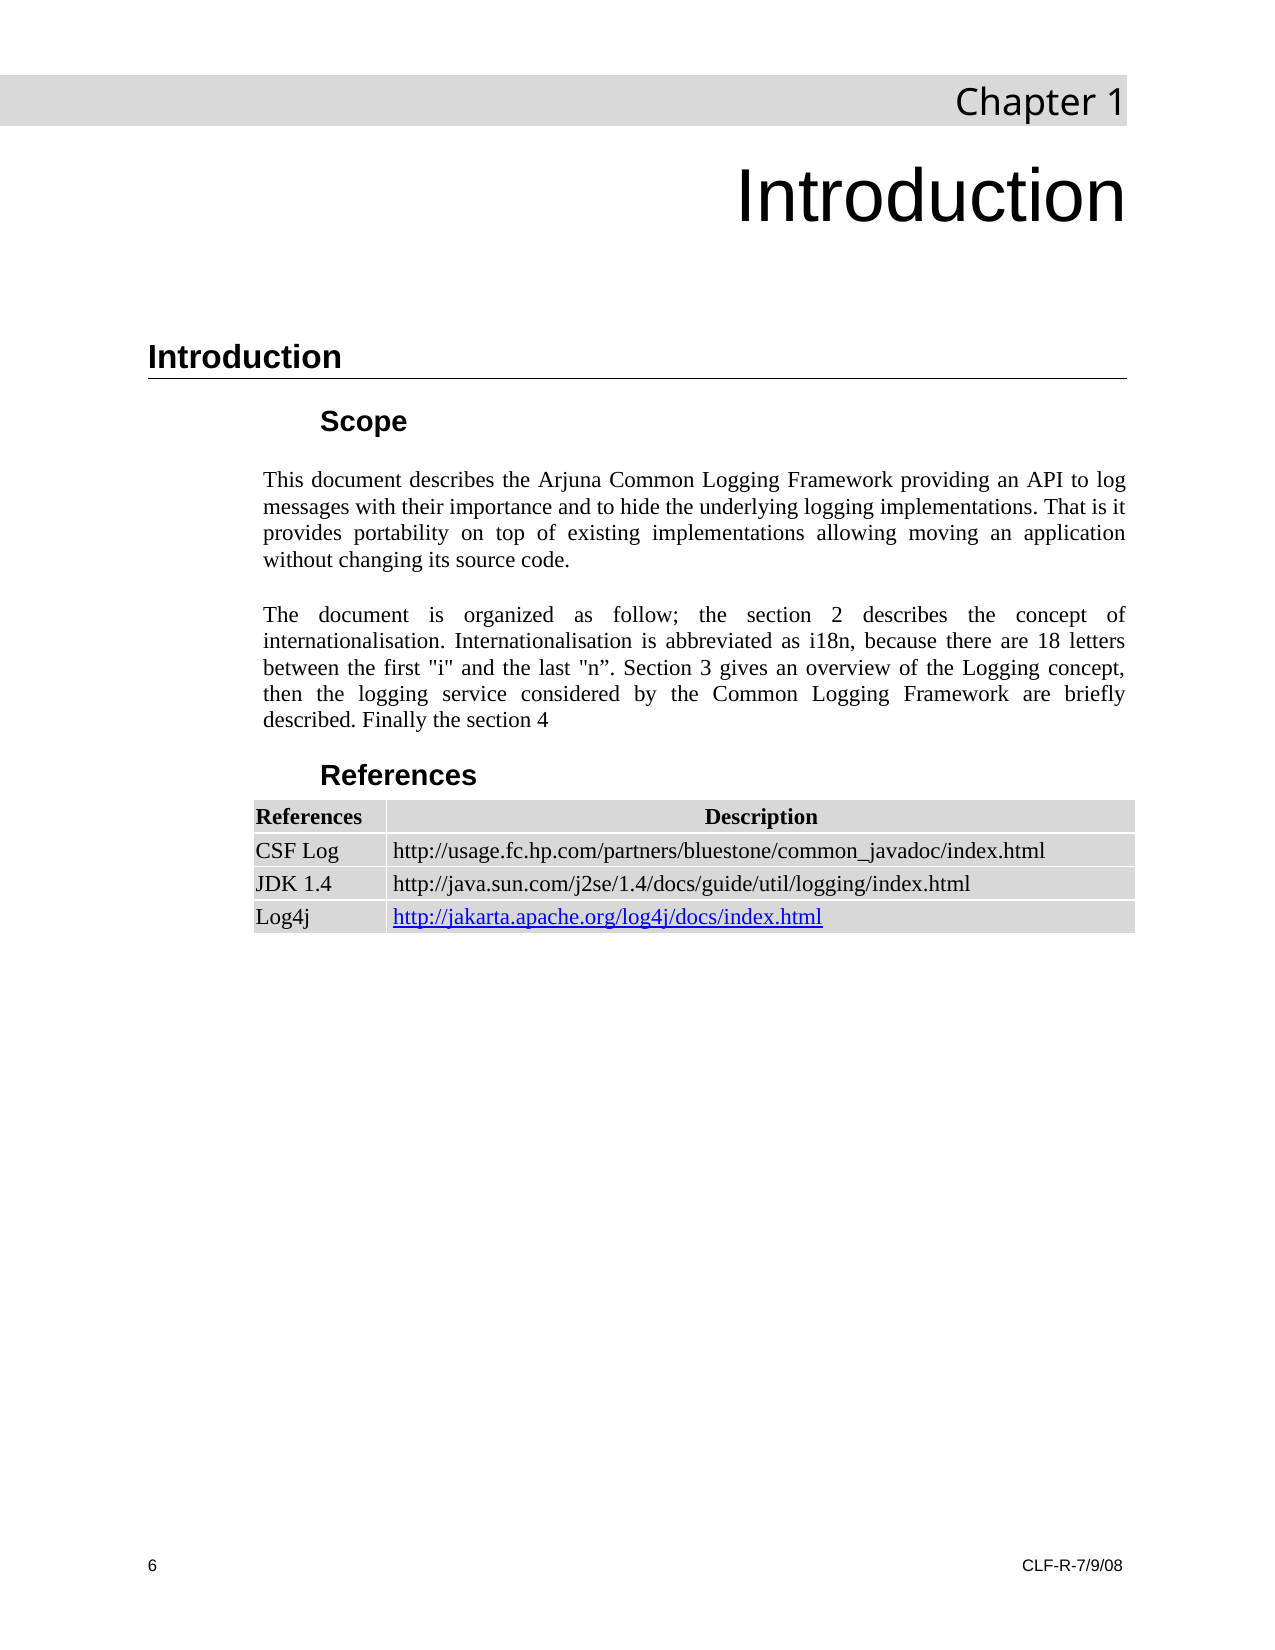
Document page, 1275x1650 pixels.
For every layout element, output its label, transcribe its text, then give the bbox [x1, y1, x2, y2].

text This document describes the Arjuna Common Logging Framework providing an API to log messages with their importance and to hide the underlying logging implementations. That is it provides portability on top of existing implementations allowing moving an application without changing its source code. [263, 467, 1127, 572]
table_cell CSF Log [254, 834, 386, 866]
table_cell http://java.sun.com/j2se/1.4/docs/guide/util/logging/index.html [387, 867, 1135, 899]
text The document is organized as follow; the section 2 describes the concept of internationalisation. Internationalisation is abbreviated as i18n, because there are 18 letters between the first "i" and the last "n”. Section 3 gives an overview of the Logging concept, then the logging service considered by the Common Logging Framework are briefly described. Finally the section 4 [263, 601, 1127, 733]
table_cell http://jakarta.apache.org/log4j/docs/index.html [387, 901, 1135, 933]
table_cell JDK 1.4 [254, 867, 386, 899]
title Introduction [263, 151, 1127, 237]
table_cell Log4j [254, 901, 386, 933]
table_header Description [387, 800, 1135, 832]
subtitle References [148, 758, 1127, 791]
subtitle Scope [148, 404, 1127, 437]
table_header References [254, 800, 386, 832]
table_cell http://usage.fc.hp.com/partners/bluestone/common_javadoc/index.html [387, 834, 1135, 866]
subtitle Introduction [148, 337, 1127, 378]
